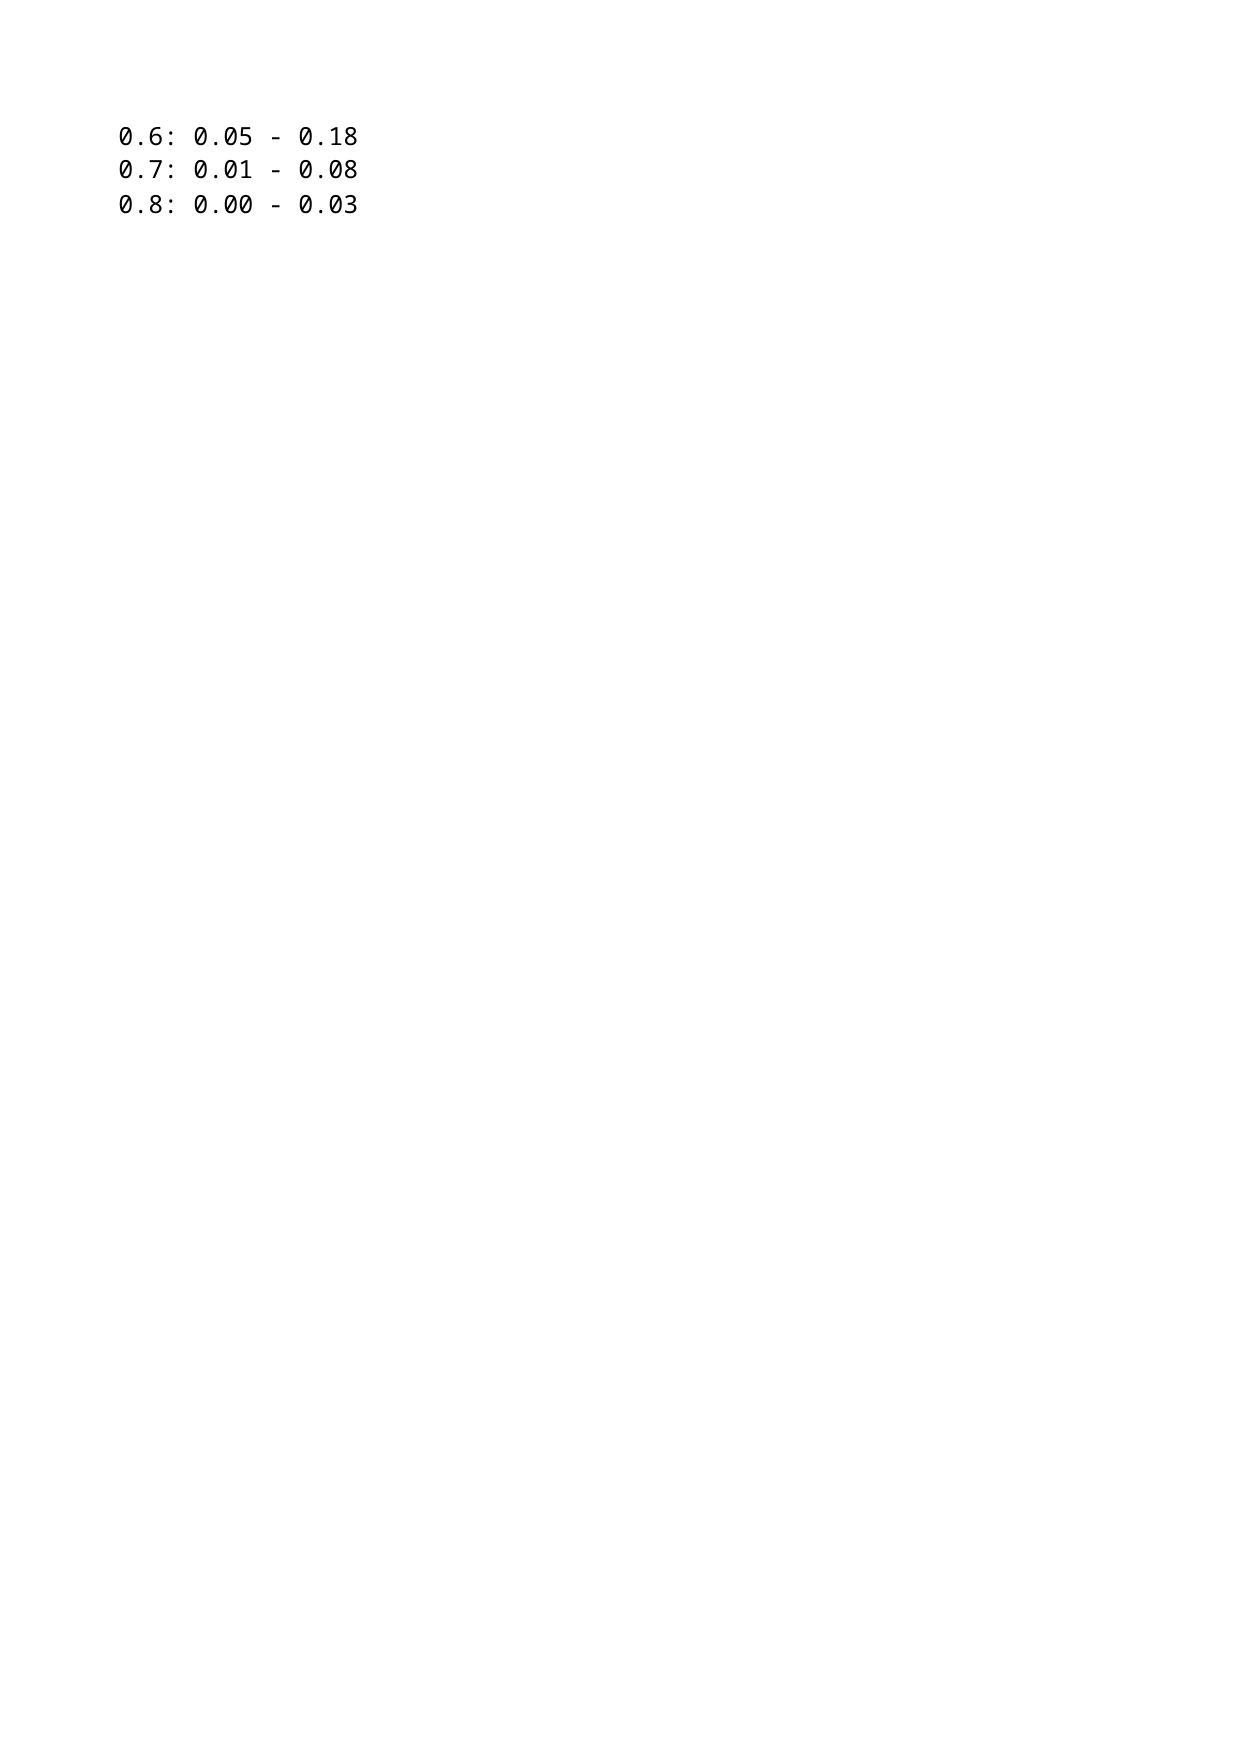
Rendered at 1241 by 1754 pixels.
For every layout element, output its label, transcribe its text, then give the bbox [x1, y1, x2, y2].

text 0.6: 0.05 - 0.18 [118, 118, 1122, 152]
text 0.8: 0.00 - 0.03 [118, 186, 1122, 220]
text 0.7: 0.01 - 0.08 [118, 152, 1122, 186]
